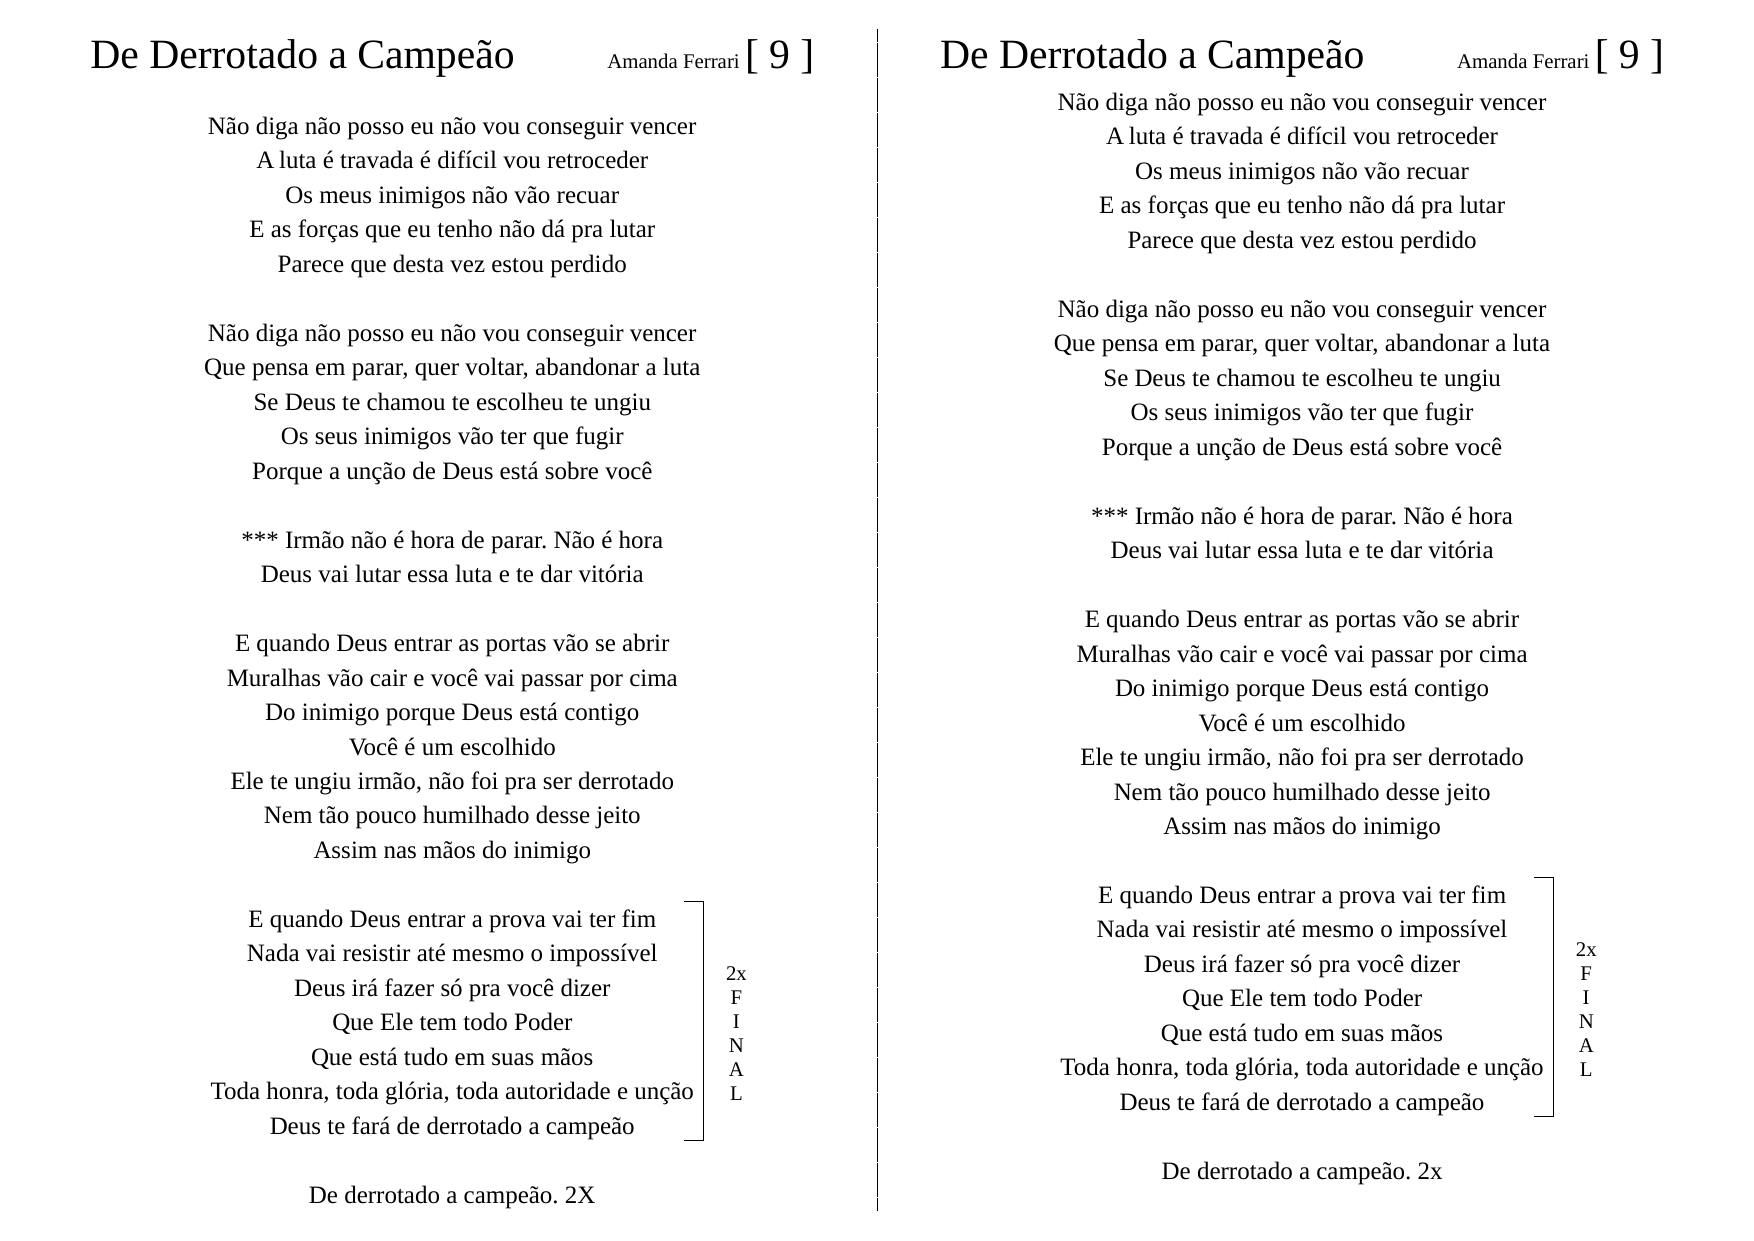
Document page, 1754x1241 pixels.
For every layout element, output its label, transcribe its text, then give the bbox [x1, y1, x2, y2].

text Toda honra, toda glória, toda autoridade e unção [1554, 1052, 1724, 1081]
text Toda honra, toda glória, toda autoridade e unção [879, 1052, 1553, 1081]
text Deus irá fazer só pra você dizer [704, 973, 875, 1002]
text Você é um escolhido [29, 732, 875, 760]
text [704, 1111, 875, 1139]
text [1554, 914, 1724, 943]
text Os meus inimigos não vão recuar [879, 156, 1724, 185]
text Parece que desta vez estou perdido [879, 225, 1724, 254]
text Deus irá fazer só pra você dizer [879, 949, 1553, 978]
text De Derrotado a Campeão Amanda Ferrari [ 9 ] [879, 29, 1724, 77]
text Se Deus te chamou te escolheu te ungiu [29, 387, 875, 416]
text Nada vai resistir até mesmo o impossível [879, 914, 1553, 943]
text Deus irá fazer só pra você dizer [1554, 949, 1724, 978]
text Os meus inimigos não vão recuar [29, 180, 875, 209]
text Não diga não posso eu não vou conseguir vencer [29, 318, 875, 347]
text Deus vai lutar essa luta e te dar vitória [29, 559, 875, 588]
text De Derrotado a Campeão Amanda Ferrari [ 9 ] [29, 29, 875, 77]
text Que Ele tem todo Poder [879, 983, 1553, 1012]
text Não diga não posso eu não vou conseguir vencer [29, 111, 875, 140]
text Porque a unção de Deus está sobre você [29, 456, 875, 484]
text E quando Deus entrar as portas vão se abrir [29, 628, 875, 657]
text Toda honra, toda glória, toda autoridade e unção [704, 1076, 875, 1105]
text Que pensa em parar, quer voltar, abandonar a luta [879, 328, 1724, 357]
text Toda honra, toda glória, toda autoridade e unção [29, 1076, 703, 1105]
text Parece que desta vez estou perdido [29, 249, 875, 278]
text Ele te ungiu irmão, não foi pra ser derrotado [879, 742, 1724, 771]
text E as forças que eu tenho não dá pra lutar [879, 190, 1724, 219]
text Do inimigo porque Deus está contigo [879, 673, 1724, 702]
text Nada vai resistir até mesmo o impossível [29, 938, 703, 967]
text [1554, 1087, 1724, 1116]
text Deus te fará de derrotado a campeão [29, 1111, 703, 1139]
text A luta é travada é difícil vou retroceder [879, 121, 1724, 150]
text Muralhas vão cair e você vai passar por cima [29, 663, 875, 691]
text De derrotado a campeão. 2x [879, 1156, 1724, 1184]
text Não diga não posso eu não vou conseguir vencer [879, 87, 1724, 116]
text Assim nas mãos do inimigo [879, 811, 1724, 840]
text [704, 904, 875, 933]
text *** Irmão não é hora de parar. Não é hora [879, 501, 1724, 529]
text Nem tão pouco humilhado desse jeito [879, 777, 1724, 805]
text Os seus inimigos vão ter que fugir [879, 397, 1724, 426]
text Você é um escolhido [879, 708, 1724, 736]
text Não diga não posso eu não vou conseguir vencer [879, 294, 1724, 323]
text E as forças que eu tenho não dá pra lutar [29, 214, 875, 243]
text Que está tudo em suas mãos [29, 1042, 703, 1071]
text Deus te fará de derrotado a campeão [879, 1087, 1553, 1116]
text Que Ele tem todo Poder [1554, 983, 1724, 1012]
text A luta é travada é difícil vou retroceder [29, 145, 875, 174]
text Deus vai lutar essa luta e te dar vitória [879, 535, 1724, 564]
text [1554, 880, 1724, 909]
text Os seus inimigos vão ter que fugir [29, 421, 875, 450]
text Que pensa em parar, quer voltar, abandonar a luta [29, 352, 875, 381]
text Se Deus te chamou te escolheu te ungiu [879, 363, 1724, 392]
text Ele te ungiu irmão, não foi pra ser derrotado [29, 766, 875, 795]
text *** Irmão não é hora de parar. Não é hora [29, 525, 875, 553]
text Que está tudo em suas mãos [879, 1018, 1553, 1047]
text E quando Deus entrar a prova vai ter fim [29, 904, 703, 933]
text Que está tudo em suas mãos [704, 1042, 875, 1071]
text Que Ele tem todo Poder [704, 1007, 875, 1036]
text Muralhas vão cair e você vai passar por cima [879, 639, 1724, 667]
text [704, 938, 875, 967]
text Porque a unção de Deus está sobre você [879, 432, 1724, 461]
text Nem tão pouco humilhado desse jeito [29, 801, 875, 829]
text De derrotado a campeão. 2X [29, 1180, 875, 1208]
text Assim nas mãos do inimigo [29, 835, 875, 864]
text Que Ele tem todo Poder [29, 1007, 703, 1036]
text Deus irá fazer só pra você dizer [29, 973, 703, 1002]
text E quando Deus entrar a prova vai ter fim [879, 880, 1553, 909]
text E quando Deus entrar as portas vão se abrir [879, 604, 1724, 633]
text Que está tudo em suas mãos [1554, 1018, 1724, 1047]
text Do inimigo porque Deus está contigo [29, 697, 875, 726]
